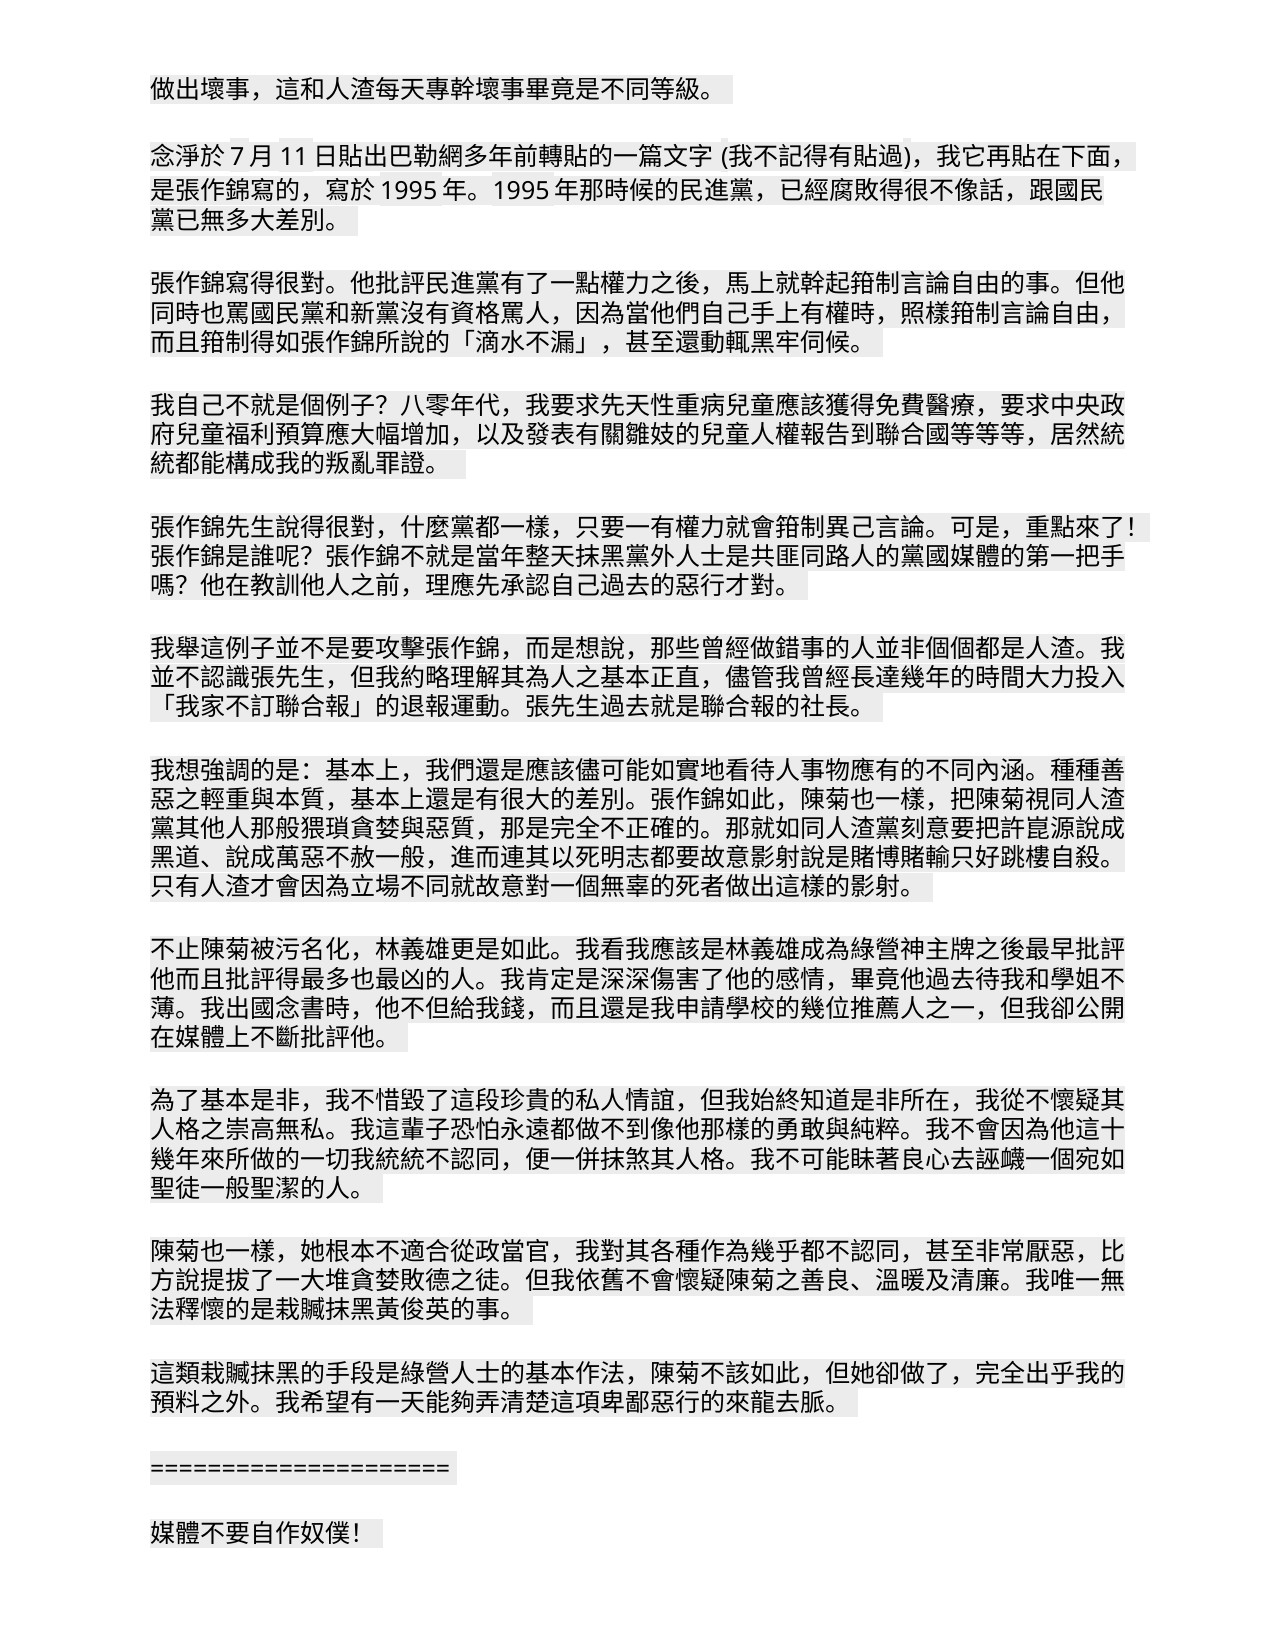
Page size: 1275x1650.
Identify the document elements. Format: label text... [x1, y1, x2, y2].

text (續) 謝謝各位的批評指教，但是你們看文章要專心。我有說陳菊適合擔任監察院長嗎？我只說我不相信陳菊會貪污，那不是她的基本為人。我還說，她也許有可能便宜行事，例如氣爆捐款挪作其它非賑災之用途，但她不會私吞金錢，也不會接受賄賂，那不是陳菊的基本為人。 陳菊自尊心很強，榮譽感很重，金錢和權力都收買不了她。這是我所認識的陳菊。如果各位有不同看法，得拿出個證據來，證明她會貪污，而非憑空指控。 我還提到民進黨的幫派文化，只要是「自己人」，不管怎麼扯爛污，都會被包容、包庇；萬一東窗事發，仍然還是「自己人」，說不定下回狂升更高的官，以資安慰。因此，任何民進黨人或綠營人士都不適合擔任具有糾察性質或法務性質的職位，因為那等於是找來一個負責把風的門神。 一個意思就是一個意思，而不是另一個意思。認為一個人不適合某種職位，並不等於說他會貪污。不存在的罪名就是不存在，不能因為看對方不順眼就硬要扣上帽子。 人與人可以立場不同，但不要因為立場不同就任意或輕易地亂扣對方帽子。民進黨向來就是搞這一套，凡是立場不同，就千方百計抹黑對方。我們為什麼要去學習這種惡行呢？ 如果說陳菊應該為屬下之貪贓枉法負起各種行政責任甚至法律刑責，我都不反對；這樣的可能性是存在的，但我仍然相信她不會貪污，因為我了解其為人，而且至今沒有任何證據能指控她涉及任何案子，全是空泛指控。 如果有人拿把槍抵在我頭上，問我陳菊會不會貪污，我還是一樣會說我不相信她會貪污，除非你拿出證據來，或是至少應該具體指控她是怎麼個貪污法。 許多年來，我還再三提到黃俊英被栽贓抹黑的事，我認為那是陳菊人生的一個污點，但我不會因為某個人做錯一件事，就馬上全盤抹煞其人格。好人一樣有可能會因為種種原因而做出壞事，這和人渣每天專幹壞事畢竟是不同等級。 念淨於7月11日貼出巴勒網多年前轉貼的一篇文字 (我不記得有貼過)，我它再貼在下面，是張作錦寫的，寫於1995年。1995年那時候的民進黨，已經腐敗得很不像話，跟國民黨已無多大差別。 張作錦寫得很對。他批評民進黨有了一點權力之後，馬上就幹起箝制言論自由的事。但他同時也罵國民黨和新黨沒有資格罵人，因為當他們自己手上有權時，照樣箝制言論自由，而且箝制得如張作錦所說的「滴水不漏」，甚至還動輒黑牢伺候。 我自己不就是個例子？八零年代，我要求先天性重病兒童應該獲得免費醫療，要求中央政府兒童福利預算應大幅增加，以及發表有關雛妓的兒童人權報告到聯合國等等等，居然統統都能構成我的叛亂罪證。 張作錦先生說得很對，什麼黨都一樣，只要一有權力就會箝制異己言論。可是，重點來了！張作錦是誰呢？張作錦不就是當年整天抹黑黨外人士是共匪同路人的黨國媒體的第一把手嗎？他在教訓他人之前，理應先承認自己過去的惡行才對。 我舉這例子並不是要攻擊張作錦，而是想說，那些曾經做錯事的人並非個個都是人渣。我並不認識張先生，但我約略理解其為人之基本正直，儘管我曾經長達幾年的時間大力投入「我家不訂聯合報」的退報運動。張先生過去就是聯合報的社長。 我想強調的是：基本上，我們還是應該儘可能如實地看待人事物應有的不同內涵。種種善惡之輕重與本質，基本上還是有很大的差別。張作錦如此，陳菊也一樣，把陳菊視同人渣黨其他人那般猥瑣貪婪與惡質，那是完全不正確的。那就如同人渣黨刻意要把許崑源說成黑道、說成萬惡不赦一般，進而連其以死明志都要故意影射說是賭博賭輸只好跳樓自殺。只有人渣才會因為立場不同就故意對一個無辜的死者做出這樣的影射。 不止陳菊被污名化，林義雄更是如此。我看我應該是林義雄成為綠營神主牌之後最早批評他而且批評得最多也最凶的人。我肯定是深深傷害了他的感情，畢竟他過去待我和學姐不薄。我出國念書時，他不但給我錢，而且還是我申請學校的幾位推薦人之一，但我卻公開在媒體上不斷批評他。 為了基本是非，我不惜毀了這段珍貴的私人情誼，但我始終知道是非所在，我從不懷疑其人格之崇高無私。我這輩子恐怕永遠都做不到像他那樣的勇敢與純粹。我不會因為他這十幾年來所做的一切我統統不認同，便一併抹煞其人格。我不可能眛著良心去誣衊一個宛如聖徒一般聖潔的人。 陳菊也一樣，她根本不適合從政當官，我對其各種作為幾乎都不認同，甚至非常厭惡，比方說提拔了一大堆貪婪敗德之徒。但我依舊不會懷疑陳菊之善良、溫暖及清廉。我唯一無法釋懷的是栽贓抹黑黃俊英的事。 這類栽贓抹黑的手段是綠營人士的基本作法，陳菊不該如此，但她卻做了，完全出乎我的預料之外。我希望有一天能夠弄清楚這項卑鄙惡行的來龍去脈。 ===================== 媒體不要自作奴僕！ 文 / 張作錦 1995-03-15 如果「天下沒有白吃的午餐」是經濟事務上的通則，那麼「天下沒有不箝制言論自由的政權」，應該是政治事務上的規律。 蓋權力使人腐化，愈腐化的權力就愈想掌權，那些見不得人的事就愈不敢讓人發現，於是有權的人乃千方百計摀住新聞界的嘴，不讓它說話；或捏著新聞界的嘴，讓它說言不由衷的宣傳台詞。 研究民主政治和言論自由的人，最常引用兩個人的名言－－孟子說：「民為貴，社稷次之，君為輕。」湯瑪斯．傑佛遜說：「如果必須在有政府而無報紙，或有報紙而無政府兩者中選一個，我將毫不遲疑地選擇後者。」孟子是學者、是教授，自不難「立異鳴高」，若他當了執政者會怎樣？恐怕難說。否則中國何以在歷朝歷代的帝王中，竟找不到一個孟子？傑佛遜的話雖然使新聞界臉上飛金，但他當了總統與報界相處並不融洽，他還為自己發起一項「退報運動」，拒看某些嚴苛批評他的報紙。 「比國民黨還要嚴重」 「天下沒有不箝制言論自由的政權」這種現象，目前自是亦然存在。大家看到這句話時，立即會想到國民黨，這當然不錯，不過民進黨現在也「升級」到可以箝制言論自由了。 在台北市議會，國民黨和新黨議員醞釀全數刪除「台北電台」的預算。國民黨籍的李慶安指出：陳水扁上台後，台北電台已徹底「綠化」，成為文宣傳工具，未經議會認可的「政策」，都在台北電台大肆推銷。新聞處不斷指示台北電台播出的內容以及上節目的人選，十足是媒體的黑手。新黨籍的費鴻泰說：民進黨口口聲聲爭取言論自由，爭取頻道的開放，但是自已擁有媒體後，一樣操縱、干涉新聞言論自由，「比國民黨還要嚴重」！ 這事可能有政黨鬥爭成分，但民進黨人對言論自由的態度使人疑慮，也不自今日始，只舉一例：民國八十一年四月二十一日省營新生報刊登一則未經查證的消息，損及民進黨的形象，二十二日及時更正，但是當日下午民進黨籍省議員把新生報社長、總編輯和記者召到省議會議場痛罵，以報紙敲打、潑茶水，最後又以記者「坐姿不佳」把他驅逐出場。這還不是孤例，像民進黨的中常會就曾拒絕記者採訪過。 就在兩黨議員磨刀霍霍要砍台北電台預算時，電台台長靳榕生因「性騷擾」案被停職。早在「案」發之前，靳榕生曾向一位市議員訴苦，謂他接到指示，要台北電台做一些節目，與「地下電台」和「第四台」同步播出，他覺得這樣不妥當，遲遲未做，可能要被「整」。這當然是一面之詞，而有無騷擾之事也要靠調查做依據。不過有一點叫人好奇的是：如果靳榕生充分「合作」，他即使真有騷擾的行為，還會被舉發、停職嗎？ 對國民黨議員發動刪除台北電台預算，陳水扁市長很光火，他警告國民黨別逼他，否則他可下令要國民黨中央黨部新建大樓停工，台北市民以六十多萬票把「阿扁」送進市府，對他期望很高，幾個月來他表現得也很令人滿意。但這句話卻說得十分有失立場，使人對他的施政減少幾分信心。國民黨中央黨部的工程如不合法，根本就不能讓它建；如果手續完備，怎麼能把他人合法的權益拿來作政黨的鬥爭工具？這與民進黨和「阿扁」過去一向主張的「依法行政」和「行政中立」相去太遠了！ 「阿扁市長」又說，國民黨一向強力干預三家電視台的節目內容，那些國民黨的民代為何不追究？「阿扁」的這一「質詢」，真是大哉問，說出了民眾的心聲。不過問題是：即使國民黨籍的民代沒有制衡他們自己的黨，也不妨礙他們來制衡民進黨。「阿扁市長」只要自問：你是否也像國民黨一樣，把公器作為私產？ 民進黨目前在少數縣市執政，將來若掌握中央政府，我不覺得我們的言論自由會有更多的保障，更大的進步。也許有人問，讓新黨執政會不會好一些呢？這個問題不必回答，只要有一項事實：去年底選舉，新黨對三台封鎖他們的新聞，反應強烈，並有集結抗爭的動作。他們所處的政治環境，當然叫人同情，但是新黨諸君子當年在國民黨中時，三台封鎖民進黨的程度尤為滴水不漏，卻未見他們挺身出來，為言論自由說過半句話。 從上述國民黨、民進黨和新黨人士的行為，可以看出：今天在中華民國，談論言論自由的人多，實踐言論自由的人少；原因是大家並不真心信仰它，只是把它作為牟取私利、打擊敵人和裝扮自己的工具，一旦目的達到，它就秋扇見捐一文不值了。所以，社會要求國民黨「黨政軍退出三台」。這當然應該，而且早就應該；問題是他們退出之後誰來？會不會由某一個團體的壟斷換到另一個團體的壟斷？由甲乙的操縱換到丙丁的操縱？兩個王朝打仗，勝方接收了敗方的奴僕，但奴僕到了哪一邊都是奴僕。血染征袍的百戰將軍，會把戰利品的奴僕輕易放掉？不為自已的利益而純粹為奴僕的自由而打仗的，歷史上好像還沒有過這樣偉大的事蹟－－連美國的南北戰爭都不完全是。 自由是爭來的 所以言論自由的根本問題是：媒體不要自作奴僕。權力使人腐化，古往今來好像還找不到反證，只是腐化的程度不同而已！掌權者為掩飾其腐化，就一定要箝制言論自由，所以我們不能指望有權力的政府、有權力的政黨、有權的各種各類團體以及有權力的個人，會放棄他們對言論自由的操控與侵蝕，所以媒體要主動爭取。縱觀各國的新聞史，言論自由都是爭來的。 解嚴之後，黨禁、報禁開放之後，台灣言論自由的空間好像無限寬廣，新聞界大嗚大放似亦百無禁忌。但若從精微處觀察考究，情況又不盡然。看看某些報紙對某黨某人輸誠表態地一面倒，聽聽三台每天新聞的第一條，彷彿使人進入時光隧道，回到十多年前的「威權時代」。但今昔不同的是：從前多半是被迫，現在多半是甘願； 從前是人身安全的考慮，現在是官位安全或政治利益安全的考慮； 從前是別人從新聞界手中拿走了言論自由，現在是新聞界拱手送出了言論自由，別人拿走了，向對方爭；自己送走了，就只能向自已爭了。 一點也不錯，去自已的心中之賊、不自作奴僕，是新聞界爭取言論自由的最後一仗！ 要打這一仗，先要有「危機意識」，次要有「敵情觀念」，還要完成「精神動員」；以今天的新聞界，做得到嗎？ [150, 75, 1125, 1548]
